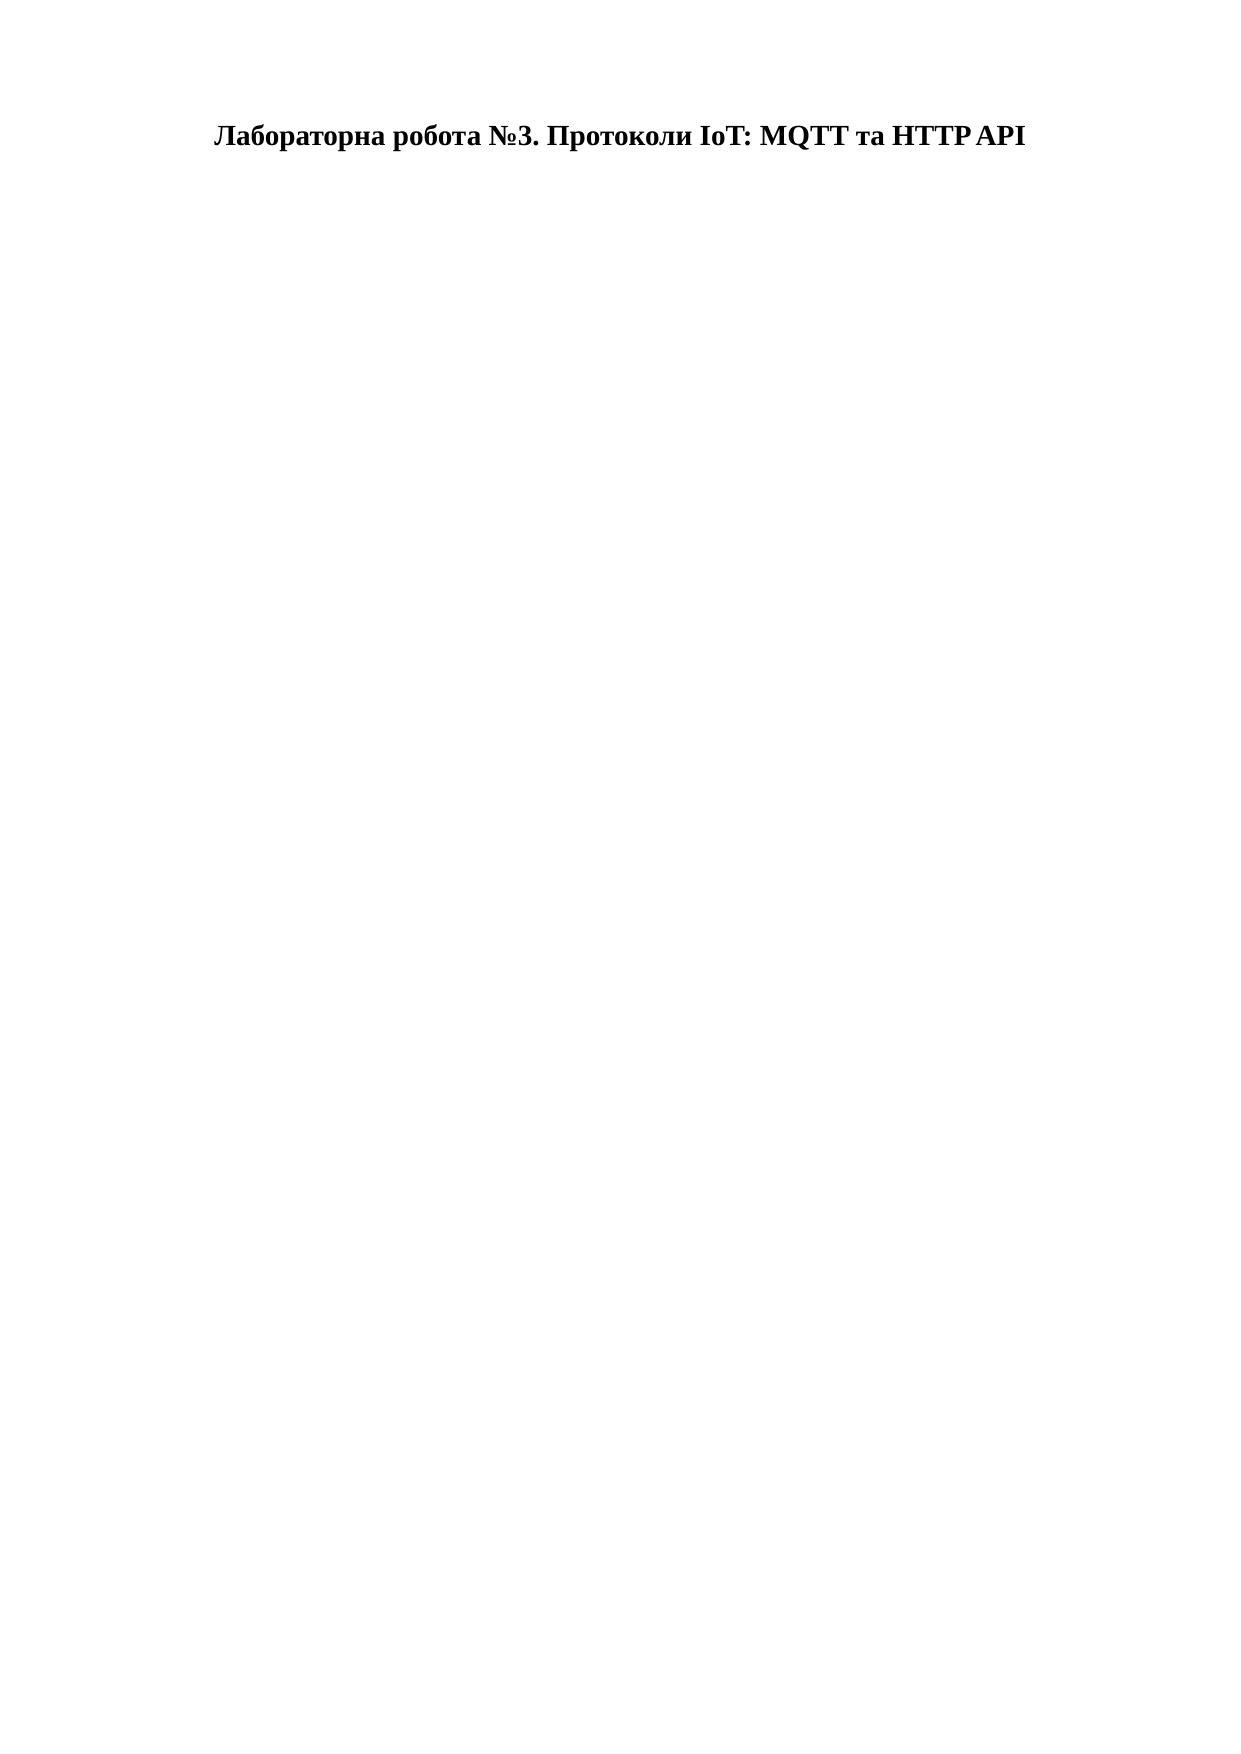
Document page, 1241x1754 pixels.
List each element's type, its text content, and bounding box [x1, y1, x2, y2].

text Лабораторна робота №3. Протоколи IoT: MQTT та HTTP API [118, 118, 1122, 152]
